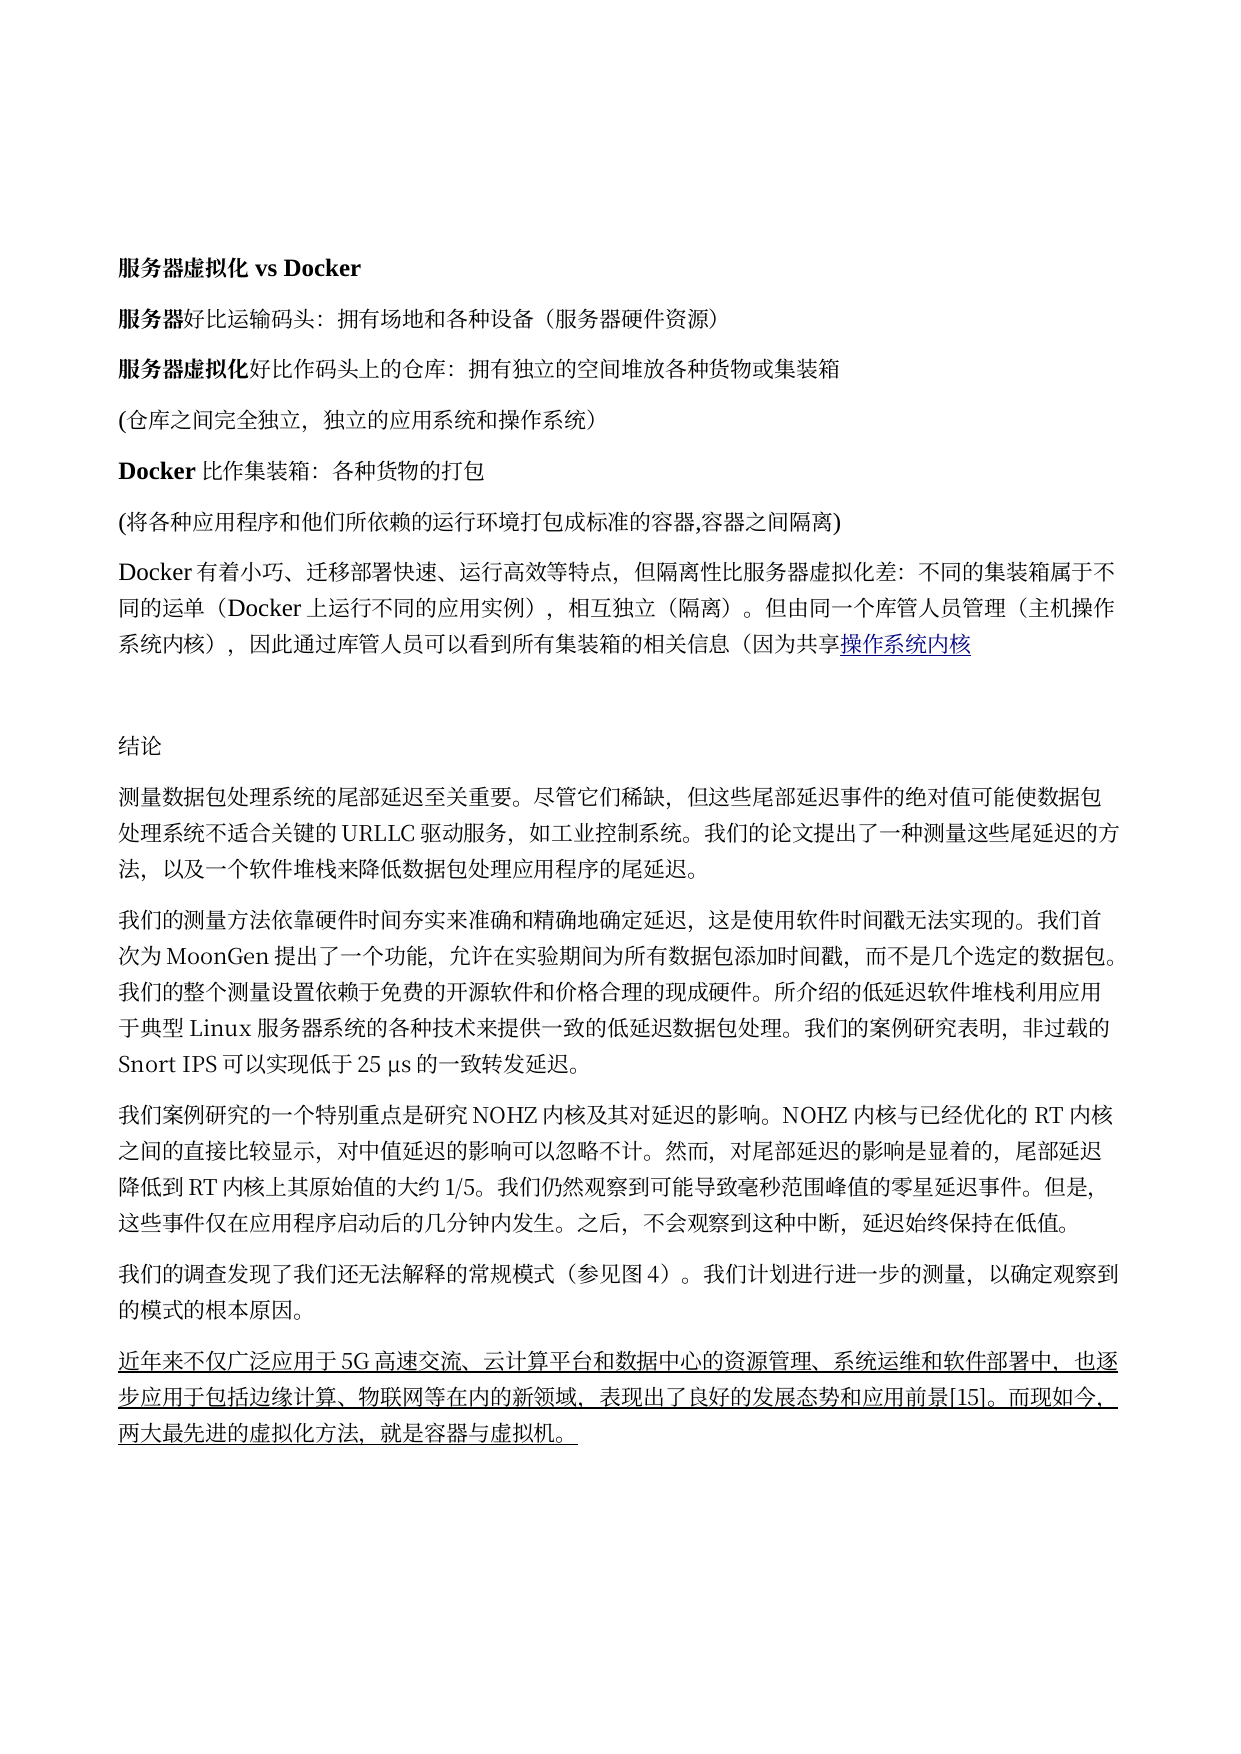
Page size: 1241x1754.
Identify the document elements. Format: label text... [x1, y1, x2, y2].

text Docker比作集装箱：各种货物的打包 [118, 454, 1122, 485]
text 服务器虚拟化好比作码头上的仓库：拥有独立的空间堆放各种货物或集装箱 [118, 352, 1122, 384]
text (将各种应用程序和他们所依赖的运行环境打包成标准的容器,容器之间隔离) [118, 505, 1122, 536]
text Docker有着小巧、迁移部署快速、运行高效等特点，但隔离性比服务器虚拟化差：不同的集装箱属于不同的运单（Docker上运行不同的应用实例），相互独立（隔离）。但由同一个库管人员管理（主机操作系统内核），因此通过库管人员可以看到所有集装箱的相关信息（因为共享操作系统内核 [118, 555, 1122, 659]
text 结论 [118, 729, 1122, 761]
text 我们的测量方法依靠硬件时间夯实来准确和精确地确定延迟，这是使用软件时间戳无法实现的。我们首次为MoonGen提出了一个功能，允许在实验期间为所有数据包添加时间戳，而不是几个选定的数据包。我们的整个测量设置依赖于免费的开源软件和价格合理的现成硬件。所介绍的低延迟软件堆栈利用应用于典型 Linux 服务器系统的各种技术来提供一致的低延迟数据包处理。我们的案例研究表明，非过载的Snort IPS可以实现低于25 μs的一致转发延迟。 [118, 903, 1122, 1079]
text 服务器好比运输码头：拥有场地和各种设备（服务器硬件资源） [118, 302, 1122, 333]
text 我们案例研究的一个特别重点是研究NOHZ内核及其对延迟的影响。NOHZ 内核与已经优化的 RT 内核之间的直接比较显示，对中值延迟的影响可以忽略不计。然而，对尾部延迟的影响是显着的，尾部延迟降低到RT内核上其原始值的大约1/5。我们仍然观察到可能导致毫秒范围峰值的零星延迟事件。但是，这些事件仅在应用程序启动后的几分钟内发生。之后，不会观察到这种中断，延迟始终保持在低值。 [118, 1098, 1122, 1238]
text 服务器虚拟化 vs Docker [118, 251, 1122, 282]
text (仓库之间完全独立，独立的应用系统和操作系统） [118, 403, 1122, 435]
text 我们的调查发现了我们还无法解释的常规模式（参见图4）。我们计划进行进一步的测量，以确定观察到的模式的根本原因。 [118, 1257, 1122, 1325]
text 测量数据包处理系统的尾部延迟至关重要。尽管它们稀缺，但这些尾部延迟事件的绝对值可能使数据包处理系统不适合关键的URLLC驱动服务，如工业控制系统。我们的论文提出了一种测量这些尾延迟的方法，以及一个软件堆栈来降低数据包处理应用程序的尾延迟。 [118, 780, 1122, 884]
text 近年来不仅广泛应用于5G高速交流、云计算平台和数据中心的资源管理、系统运维和软件部署中，也逐步应用于包括边缘计算、物联网等在内的新领域，表现出了良好的发展态势和应用前景[15]。而现如今，两大最先进的虚拟化方法，就是容器与虚拟机。 [118, 1344, 1122, 1448]
